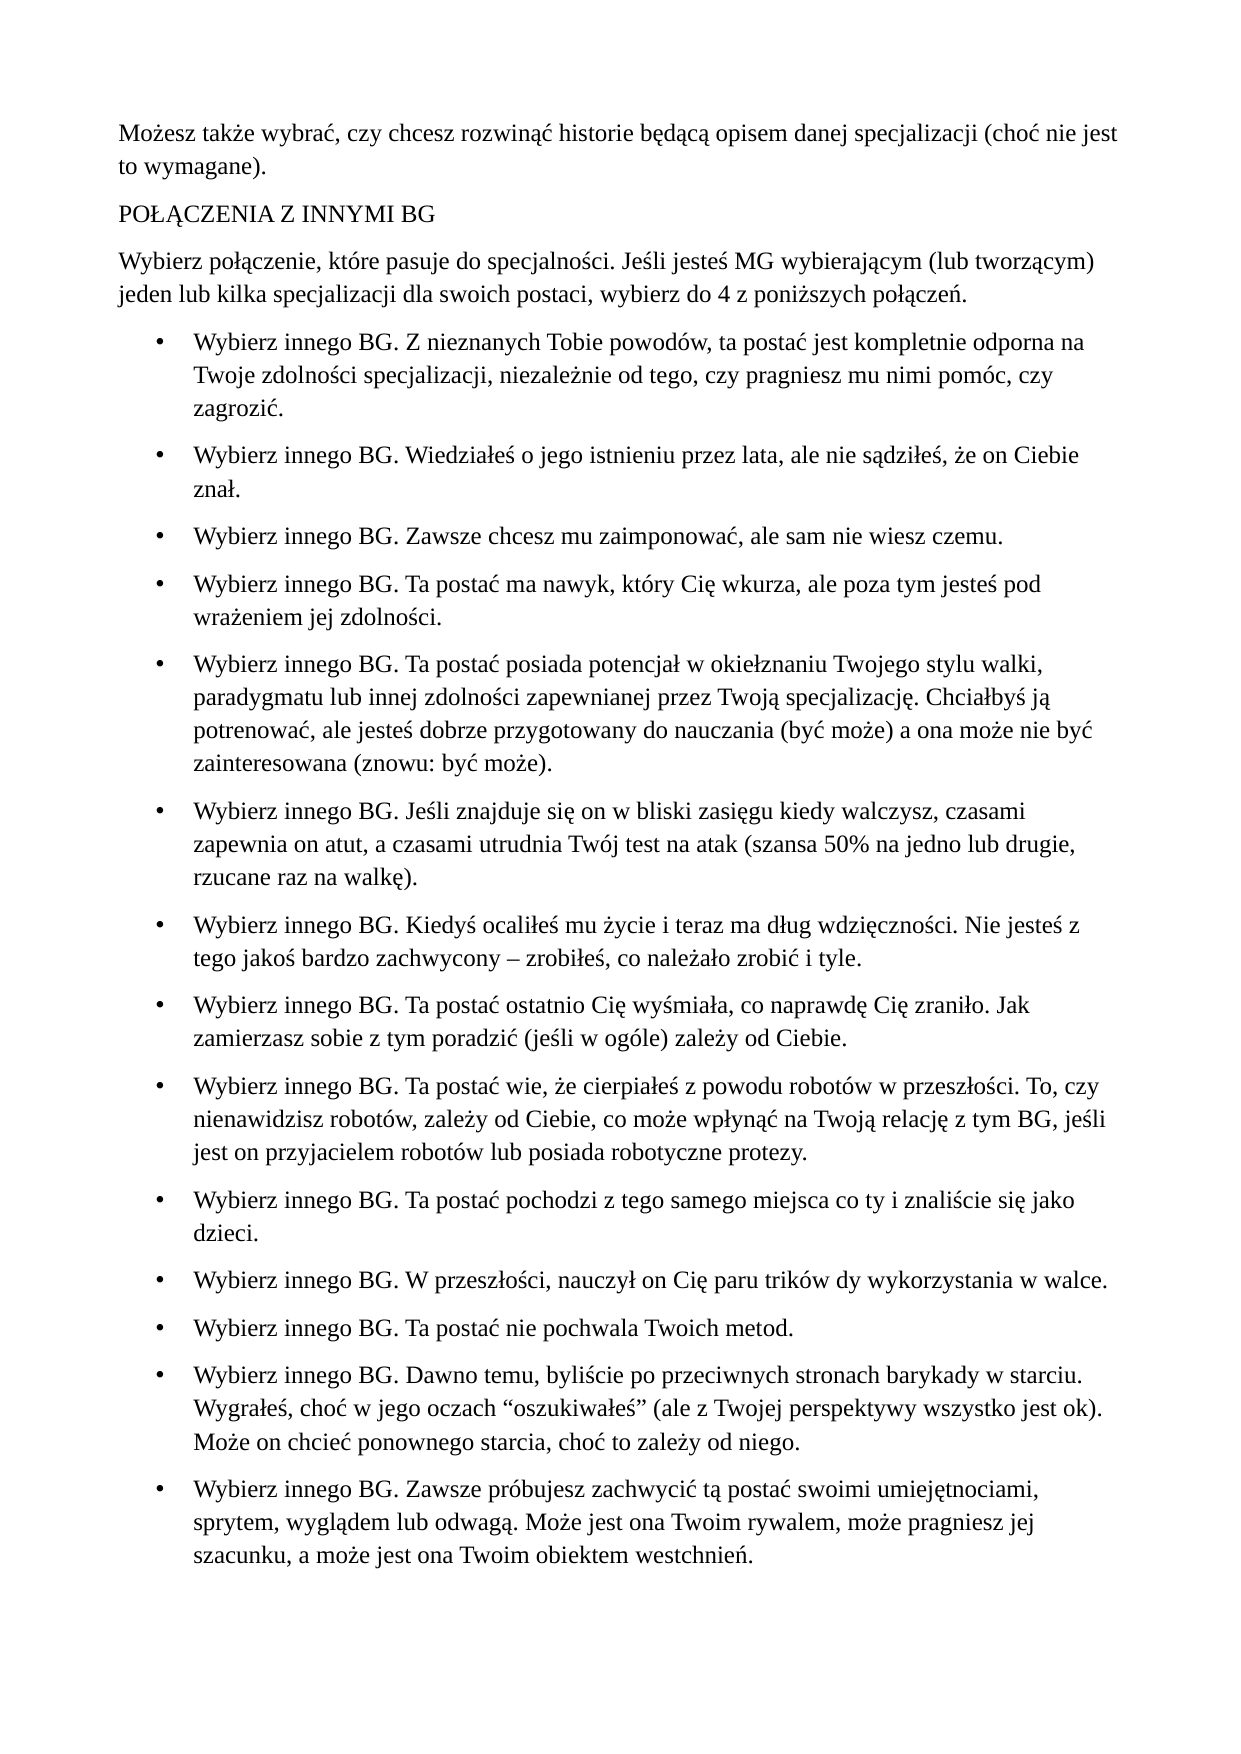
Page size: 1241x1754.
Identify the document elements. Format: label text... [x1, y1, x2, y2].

list Wybierz innego BG. Z nieznanych Tobie powodów, ta postać jest kompletnie odporna na Twoje zdolności specjalizacji, niezależnie od tego, czy pragniesz mu nimi pomóc, czy zagrozić. [156, 327, 1122, 422]
text Możesz także wybrać, czy chcesz rozwinąć historie będącą opisem danej specjalizacji (choć nie jest to wymagane). [118, 118, 1122, 180]
list Wybierz innego BG. Ta postać pochodzi z tego samego miejsca co ty i znaliście się jako dzieci. [156, 1185, 1122, 1246]
text Wybierz połączenie, które pasuje do specjalności. Jeśli jesteś MG wybierającym (lub tworzącym) jeden lub kilka specjalizacji dla swoich postaci, wybierz do 4 z poniższych połączeń. [118, 246, 1122, 308]
list Wybierz innego BG. Zawsze próbujesz zachwycić tą postać swoimi umiejętnociami, sprytem, wyglądem lub odwagą. Może jest ona Twoim rywalem, może pragniesz jej szacunku, a może jest ona Twoim obiektem westchnień. [156, 1474, 1122, 1569]
list Wybierz innego BG. Wiedziałeś o jego istnieniu przez lata, ale nie sądziłeś, że on Ciebie znał. [156, 441, 1122, 502]
list Wybierz innego BG. Ta postać nie pochwala Twoich metod. [156, 1313, 1122, 1342]
list Wybierz innego BG. Ta postać wie, że cierpiałeś z powodu robotów w przeszłości. To, czy nienawidzisz robotów, zależy od Ciebie, co może wpłynąć na Twoją relację z tym BG, jeśli jest on przyjacielem robotów lub posiada robotyczne protezy. [156, 1071, 1122, 1166]
list Wybierz innego BG. Ta postać posiada potencjał w okiełznaniu Twojego stylu walki, paradygmatu lub innej zdolności zapewnianej przez Twoją specjalizację. Chciałbyś ją potrenować, ale jesteś dobrze przygotowany do nauczania (być może) a ona może nie być zainteresowana (znowu: być może). [156, 649, 1122, 777]
list Wybierz innego BG. W przeszłości, nauczył on Cię paru trików dy wykorzystania w walce. [156, 1265, 1122, 1294]
list Wybierz innego BG. Jeśli znajduje się on w bliski zasięgu kiedy walczysz, czasami zapewnia on atut, a czasami utrudnia Twój test na atak (szansa 50% na jedno lub drugie, rzucane raz na walkę). [156, 796, 1122, 891]
list Wybierz innego BG. Kiedyś ocaliłeś mu życie i teraz ma dług wdzięczności. Nie jesteś z tego jakoś bardzo zachwycony – zrobiłeś, co należało zrobić i tyle. [156, 910, 1122, 972]
list Wybierz innego BG. Ta postać ostatnio Cię wyśmiała, co naprawdę Cię zraniło. Jak zamierzasz sobie z tym poradzić (jeśli w ogóle) zależy od Ciebie. [156, 990, 1122, 1052]
list Wybierz innego BG. Dawno temu, byliście po przeciwnych stronach barykady w starciu. Wygrałeś, choć w jego oczach “oszukiwałeś” (ale z Twojej perspektywy wszystko jest ok). Może on chcieć ponownego starcia, choć to zależy od niego. [156, 1361, 1122, 1455]
list Wybierz innego BG. Zawsze chcesz mu zaimponować, ale sam nie wiesz czemu. [156, 521, 1122, 550]
list Wybierz innego BG. Ta postać ma nawyk, który Cię wkurza, ale poza tym jesteś pod wrażeniem jej zdolności. [156, 569, 1122, 631]
text POŁĄCZENIA Z INNYMI BG [118, 199, 1122, 227]
